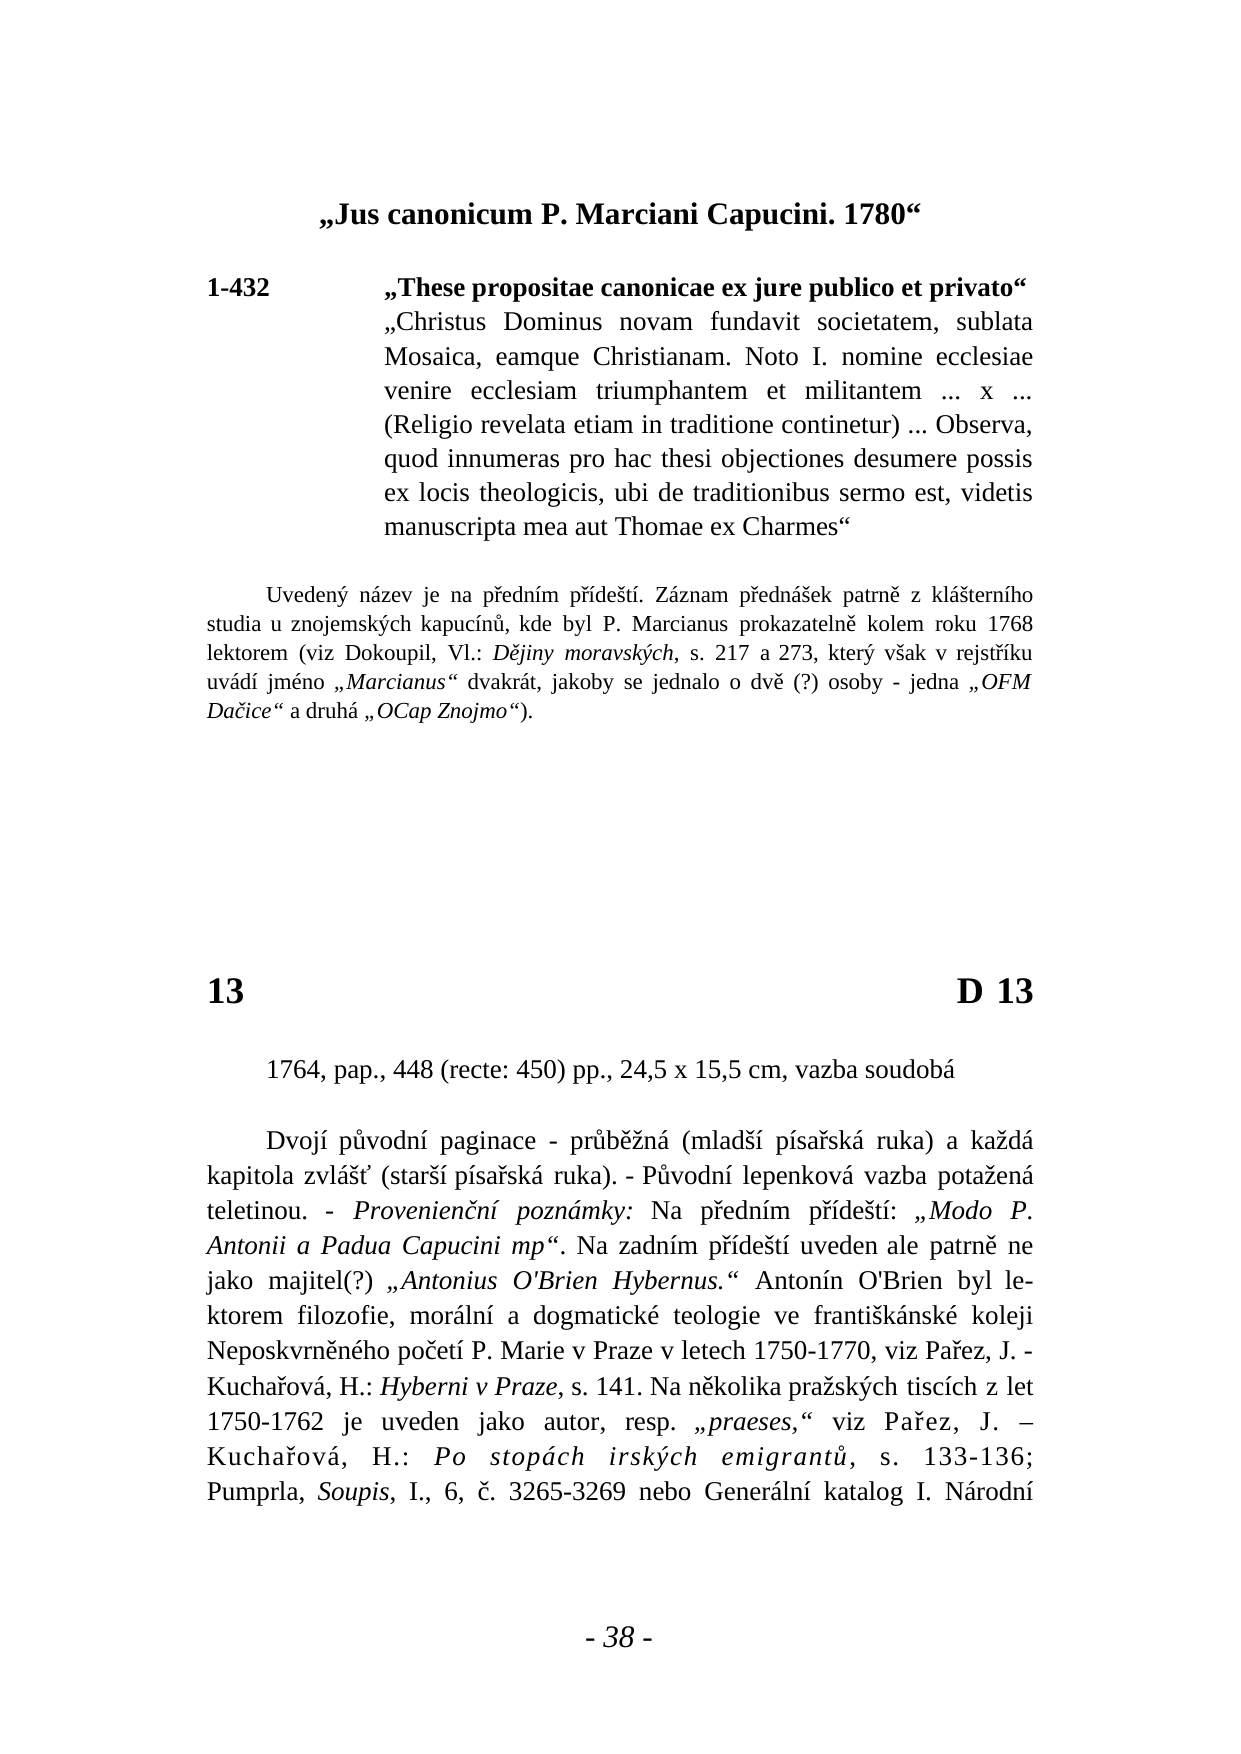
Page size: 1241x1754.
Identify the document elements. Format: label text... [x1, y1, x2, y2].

text 1-432 „These propositae canonicae ex jure publico et privato“ [207, 271, 1033, 302]
text „Christus Dominus novam fundavit societatem, sublata Mosaica, eamque Christianam. Noto I. nomine ecclesiae venire ecclesiam triumphantem et militantem ... x ... (Religio revelata etiam in traditione continetur) ... Observa, quod innumeras pro hac thesi objectiones desumere possis ex locis theologicis, ubi de traditionibus sermo est, videtis manuscripta mea aut Thomae ex Charmes“ [384, 305, 1033, 542]
text Uvedený název je na předním přídeští. Záznam přednášek patrně z klášterního studia u znojemských kapucínů, kde byl P. Marcianus prokazatelně kolem roku 1768 lektorem (viz Dokoupil, Vl.: Dějiny moravských, s. 217 a 273, který však v rejstříku uvádí jméno „Marcianus“ dvakrát, jakoby se jednalo o dvě (?) osoby - jedna „OFM Dačice“ a druhá „OCap Znojmo“). [207, 581, 1033, 724]
text 13 D 13 [207, 968, 1033, 1012]
text Dvojí původní paginace - průběžná (mladší písařská ruka) a každá kapitola zvlášť (starší písařská ruka). - Původní lepenková vazba potažená teletinou. - Provenienční poznámky: Na předním přídeští: „Modo P. Antonii a Padua Capucini mp“. Na zadním přídeští uveden ale patrně ne jako majitel(?) „Antonius O'Brien Hybernus.“ Antonín O'Brien byl le- ktorem filozofie, morální a dogmatické teologie ve františkánské koleji Neposkvrněného početí P. Marie v Praze v letech 1750-1770, viz Pařez, J. - Kuchařová, H.: Hyberni v Praze, s. 141. Na několika pražských tiscích z let 1750-1762 je uveden jako autor, resp. „praeses,“ viz Pařez, J. – Kuchařová, H.: Po stopách irských emigrantů, s. 133-136; Pumprla, Soupis, I., 6, č. 3265-3269 nebo Generální katalog I. Národní [207, 1124, 1033, 1506]
text 1764, pap., 448 (recte: 450) pp., 24,5 x 15,5 cm, vazba soudobá [266, 1053, 1033, 1084]
text „Jus canonicum P. Marciani Capucini. 1780“ [207, 195, 1033, 231]
